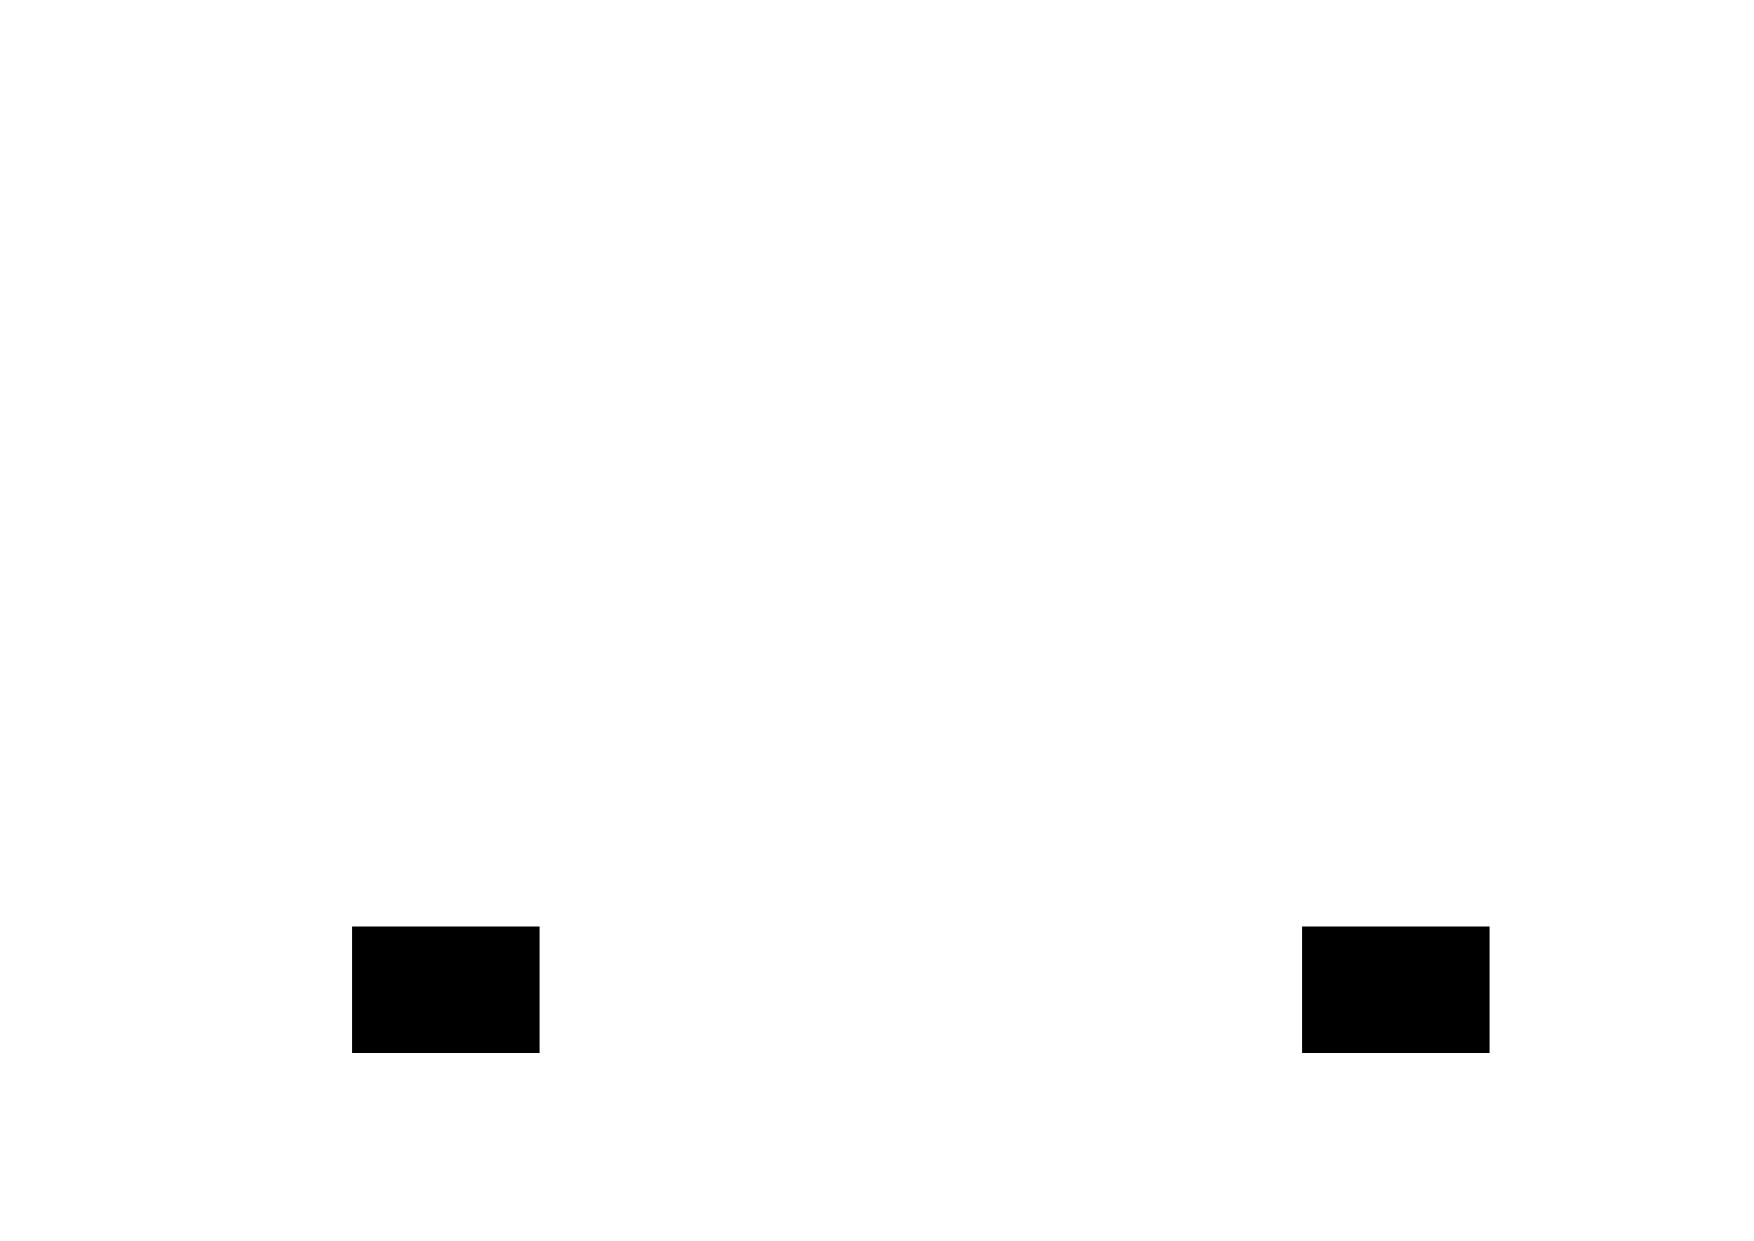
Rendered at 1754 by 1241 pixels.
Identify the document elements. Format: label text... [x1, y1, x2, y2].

text LHC [150, 187, 1604, 1053]
